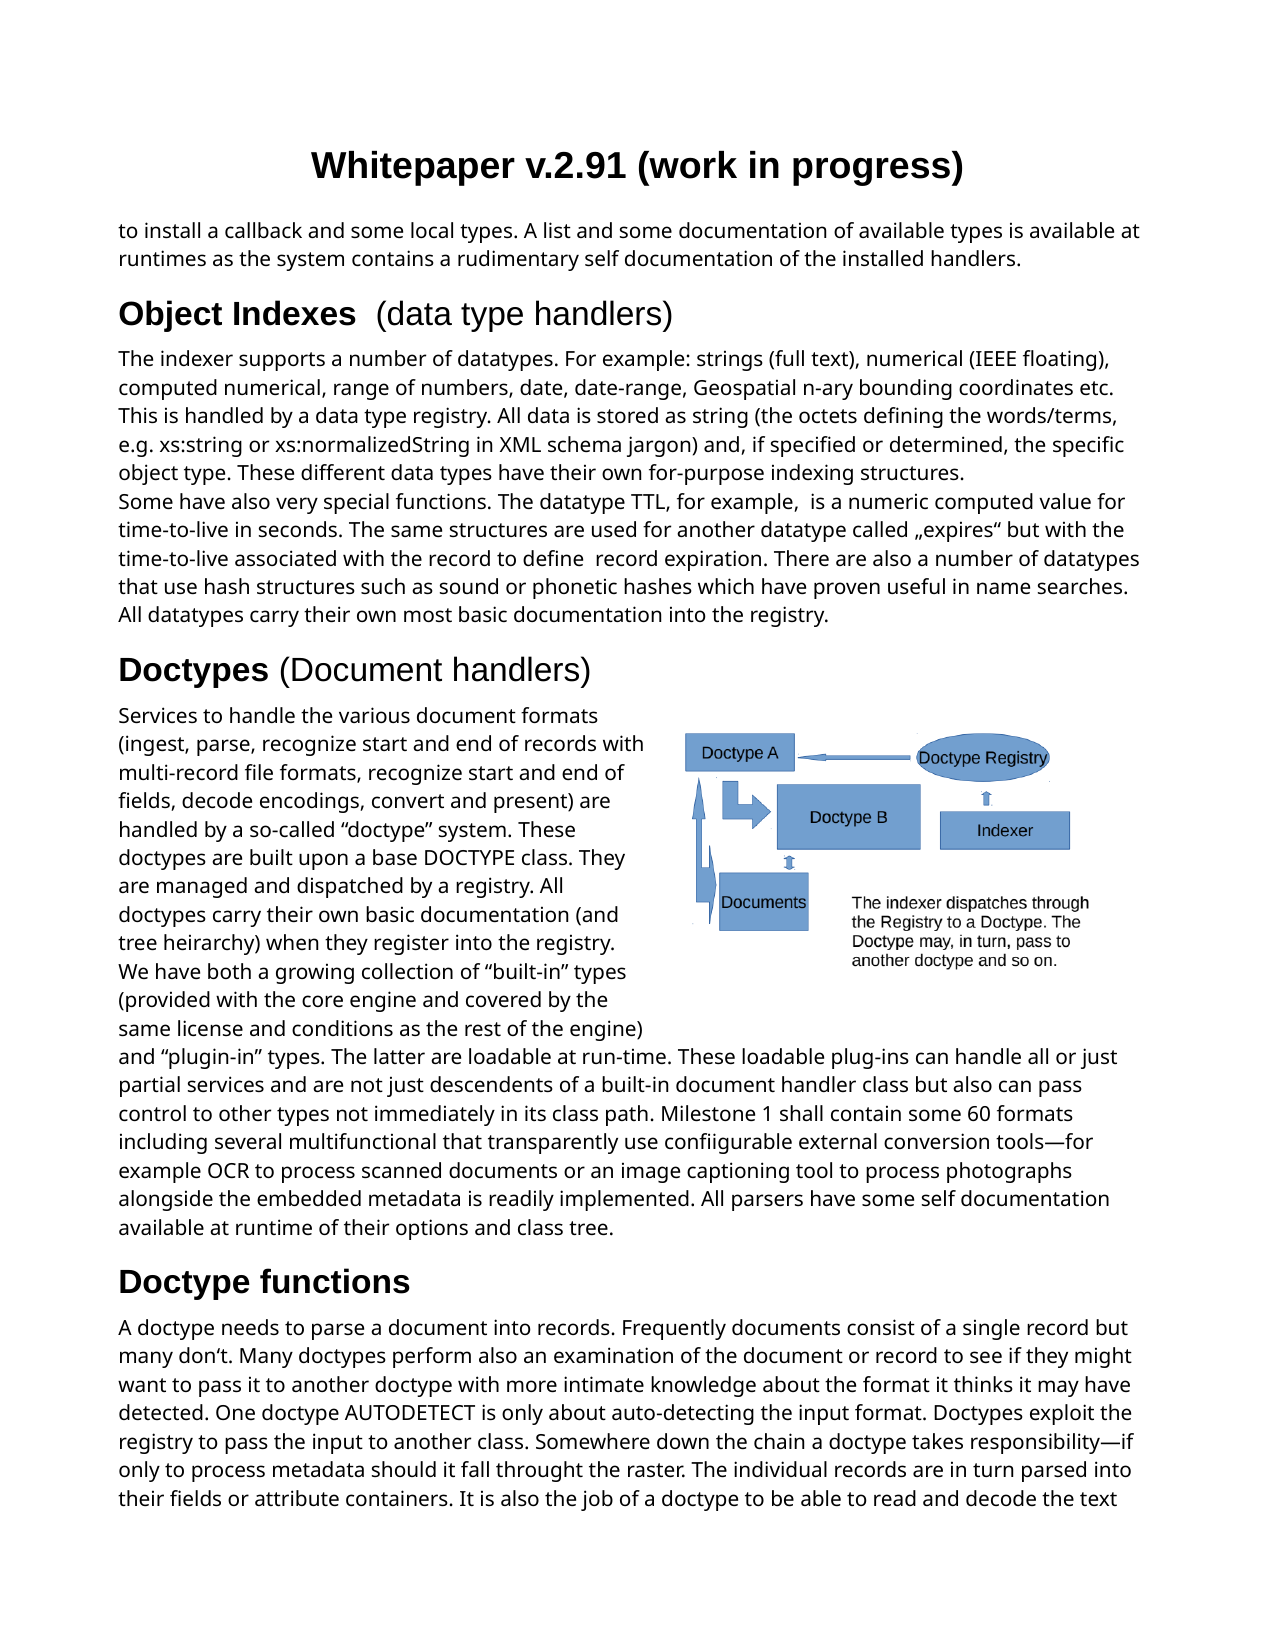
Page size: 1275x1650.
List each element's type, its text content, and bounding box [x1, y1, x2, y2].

subtitle Doctypes (Document handlers) [118, 650, 1157, 688]
text Services to handle the various document formats (ingest, parse, recognize start and end of records with multi-record file formats, recognize start and end of fields, decode encodings, convert and present) are handled by a so-called “doctype” system. These doctypes are built upon a base DOCTYPE class. They are managed and dispatched by a registry. All doctypes carry their own basic documentation (and tree heirarchy) when they register into the registry. We have both a growing collection of “built-in” types (provided with the core engine and covered by the same license and conditions as the rest of the engine) and “plugin-in” types. The latter are loadable at run-time. These loadable plug-ins can handle all or just partial services and are not just descendents of a built-in document handler class but also can pass control to other types not immediately in its class path. Milestone 1 shall contain some 60 formats including several multifunctional that transparently use confiigurable external conversion tools—for example OCR to process scanned documents or an image captioning tool to process photographs alongside the embedded metadata is readily implemented. All parsers have some self documentation available at runtime of their options and class tree. [118, 701, 1157, 1241]
subtitle Doctype functions [118, 1262, 1157, 1301]
picture [645, 683, 1132, 1025]
text The indexer supports a number of datatypes. For example: strings (full text), numerical (IEEE floating), computed numerical, range of numbers, date, date-range, Geospatial n-ary bounding coordinates etc. This is handled by a data type registry. All data is stored as string (the octets defining the words/terms, e.g. xs:string or xs:normalizedString in XML schema jargon) and, if specified or determined, the specific object type. These different data types have their own for-purpose indexing structures. [118, 344, 1157, 487]
subtitle Object Indexes (data type handlers) [118, 293, 1157, 332]
text A doctype needs to parse a document into records. Frequently documents consist of a single record but many don‘t. Many doctypes perform also an examination of the document or record to see if they might want to pass it to another doctype with more intimate knowledge about the format it thinks it may have detected. One doctype AUTODETECT is only about auto-detecting the input format. Doctypes exploit the registry to pass the input to another class. Somewhere down the chain a doctype takes responsibility—if only to process metadata should it fall throught the raster. The individual records are in turn parsed into their fields or attribute containers. It is also the job of a doctype to be able to read and decode the text [118, 1313, 1157, 1512]
text Some have also very special functions. The datatype TTL, for example, is a numeric computed value for time-to-live in seconds. The same structures are used for another datatype called „expires“ but with the time-to-live associated with the record to define record expiration. There are also a number of datatypes that use hash structures such as sound or phonetic hashes which have proven useful in name searches. All datatypes carry their own most basic documentation into the registry. [118, 487, 1157, 629]
text to install a callback and some local types. A list and some documentation of available types is available at runtimes as the system contains a rudimentary self documentation of the installed handlers. [118, 216, 1157, 273]
